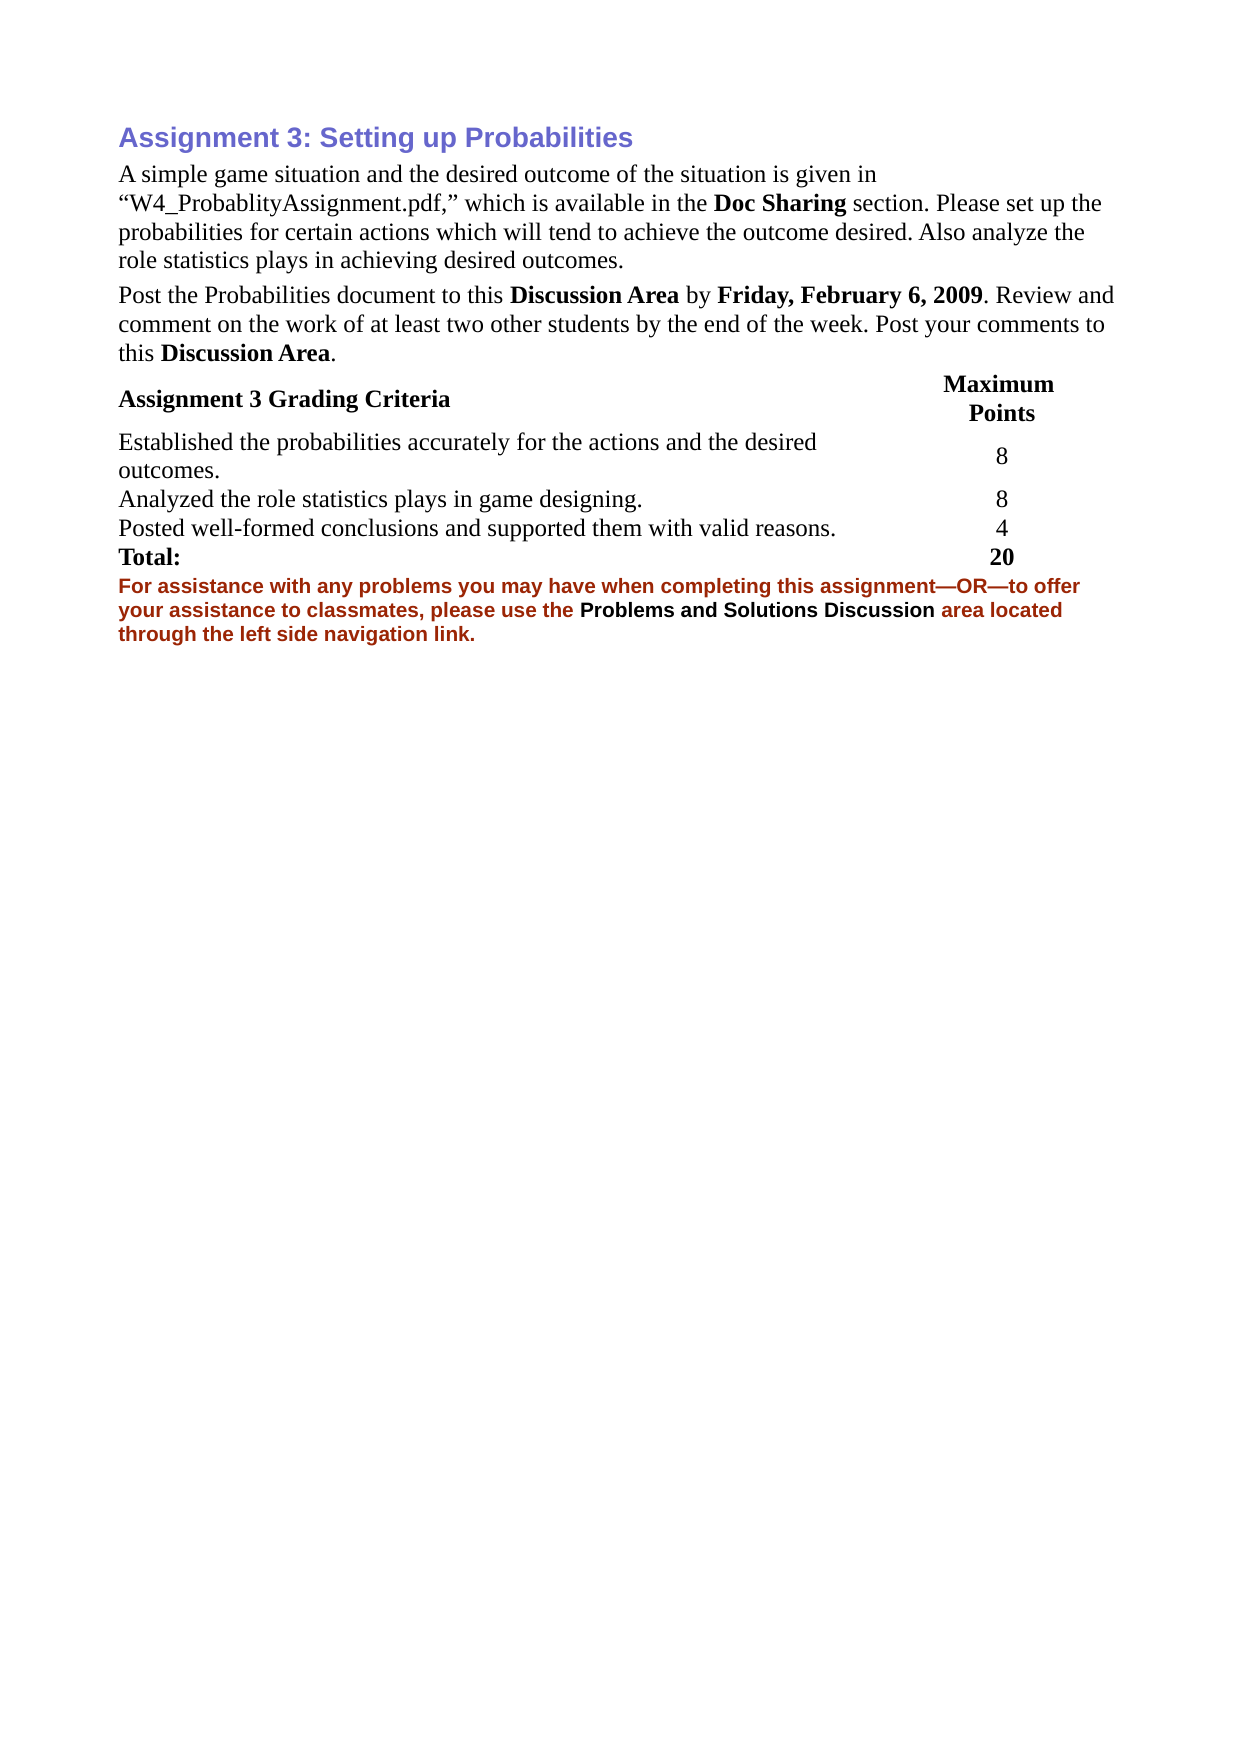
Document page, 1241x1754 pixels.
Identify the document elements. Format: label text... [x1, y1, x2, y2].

table_header Assignment 3 Grading Criteria [118, 369, 901, 427]
table_cell Analyzed the role statistics plays in game designing. [118, 484, 901, 513]
table_cell 8 [901, 427, 1102, 484]
text A simple game situation and the desired outcome of the situation is given in “W4_ProbablityAssignment.pdf,” which is available in the Doc Sharing section. Please set up the probabilities for certain actions which will tend to achieve the outcome desired. Also analyze the role statistics plays in achieving desired outcomes. [118, 159, 1122, 274]
table_cell Established the probabilities accurately for the actions and the desired outcomes. [118, 427, 901, 484]
table_cell 20 [901, 542, 1102, 571]
table_cell 8 [901, 484, 1102, 513]
text Assignment 3: Setting up Probabilities [118, 121, 1122, 153]
table_cell Posted well-formed conclusions and supported them with valid reasons. [118, 513, 901, 542]
table_header Maximum Points [901, 369, 1102, 427]
text For assistance with any problems you may have when completing this assignment—OR—to offer your assistance to classmates, please use the Problems and Solutions Discussion area located through the left side navigation link. [118, 573, 1122, 645]
table_cell Total: [118, 542, 901, 571]
table_cell 4 [901, 513, 1102, 542]
text Post the Probabilities document to this Discussion Area by Friday, February 6, 2009. Review and comment on the work of at least two other students by the end of the week. Post your comments to this Discussion Area. [118, 280, 1122, 366]
